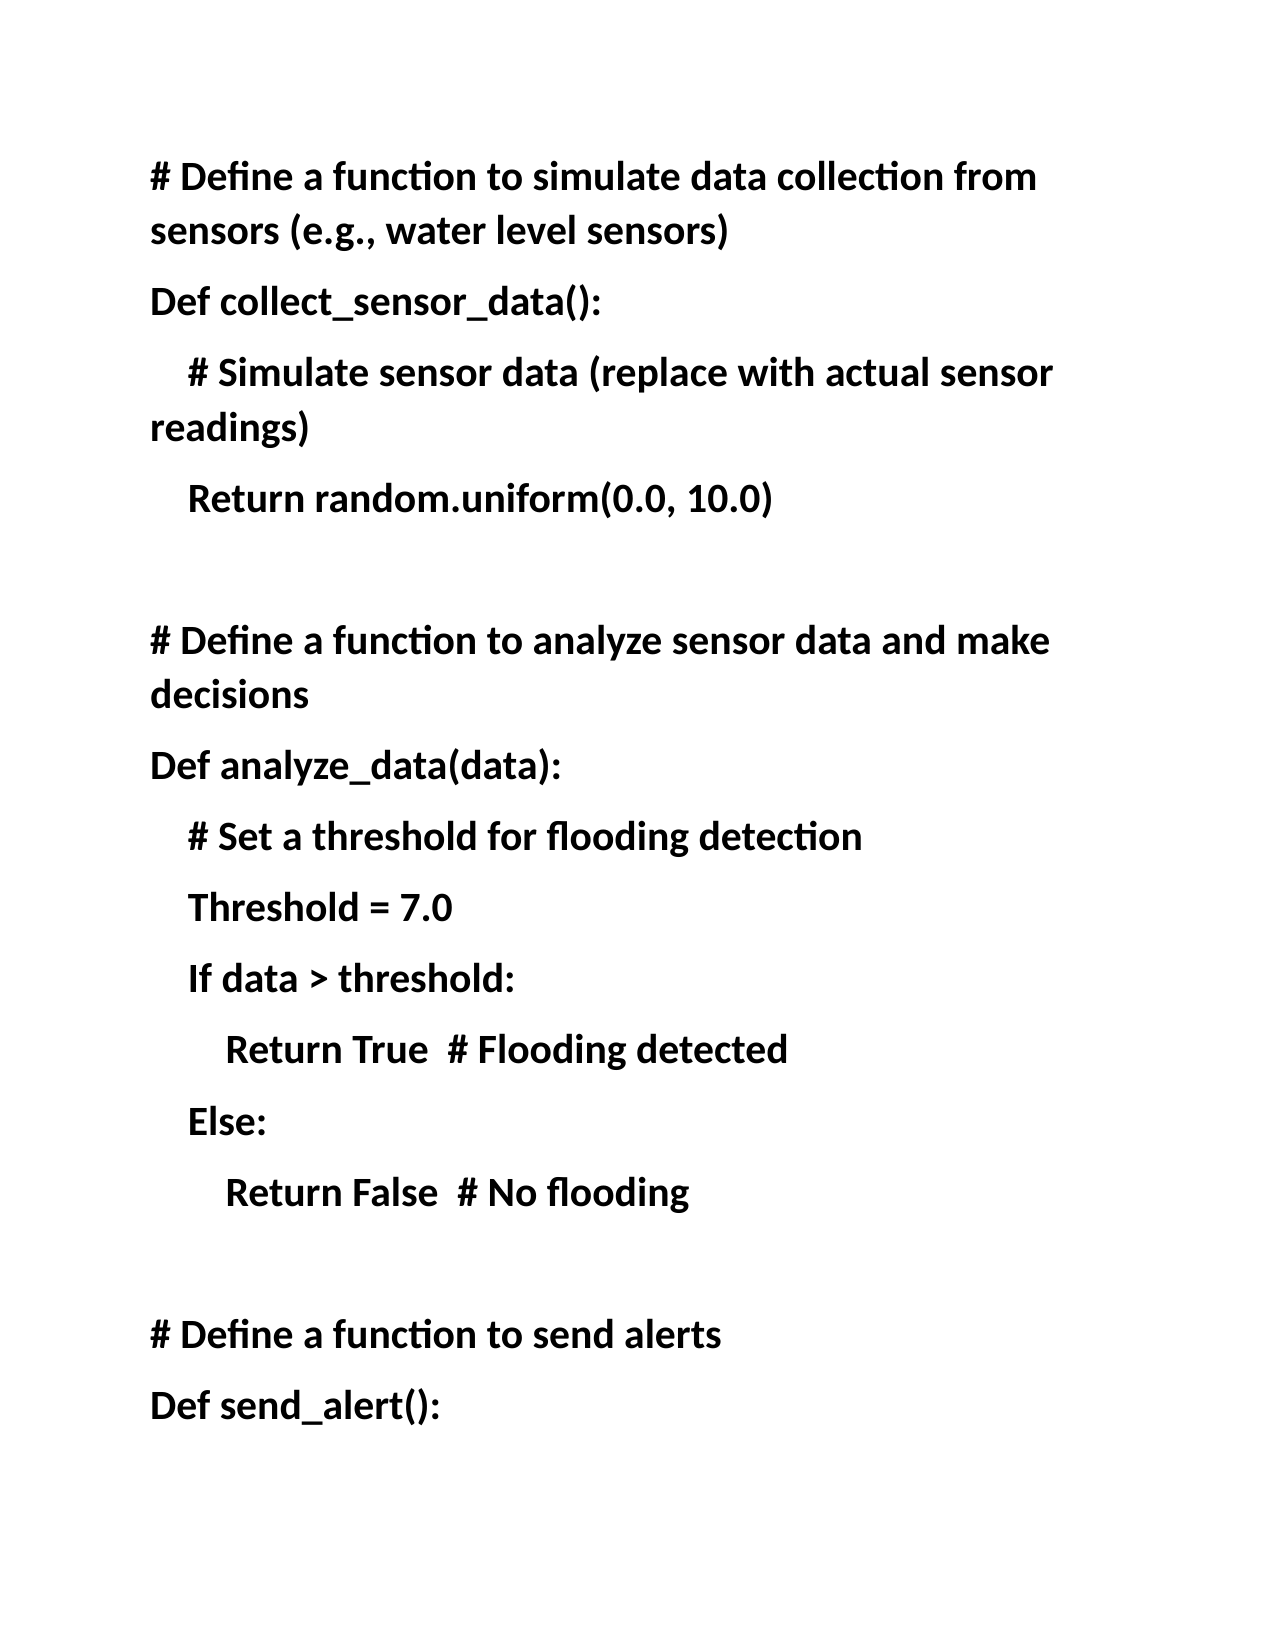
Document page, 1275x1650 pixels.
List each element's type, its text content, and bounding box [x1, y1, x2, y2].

text Def analyze_data(data): [150, 739, 1125, 790]
text Def send_alert(): [150, 1379, 1125, 1429]
text Return random.uniform(0.0, 10.0) [150, 472, 1125, 523]
text # Simulate sensor data (replace with actual sensor readings) [150, 346, 1125, 452]
text Def collect_sensor_data(): [150, 275, 1125, 326]
text Threshold = 7.0 [150, 881, 1125, 932]
text # Define a function to simulate data collection from sensors (e.g., water level sensors) [150, 150, 1125, 255]
text Return True # Flooding detected [150, 1023, 1125, 1074]
text Else: [150, 1094, 1125, 1145]
text If data > threshold: [150, 952, 1125, 1003]
text # Set a threshold for flooding detection [150, 810, 1125, 861]
text Return False # No flooding [150, 1166, 1125, 1216]
text # Define a function to send alerts [150, 1308, 1125, 1358]
text # Define a function to analyze sensor data and make decisions [150, 614, 1125, 719]
